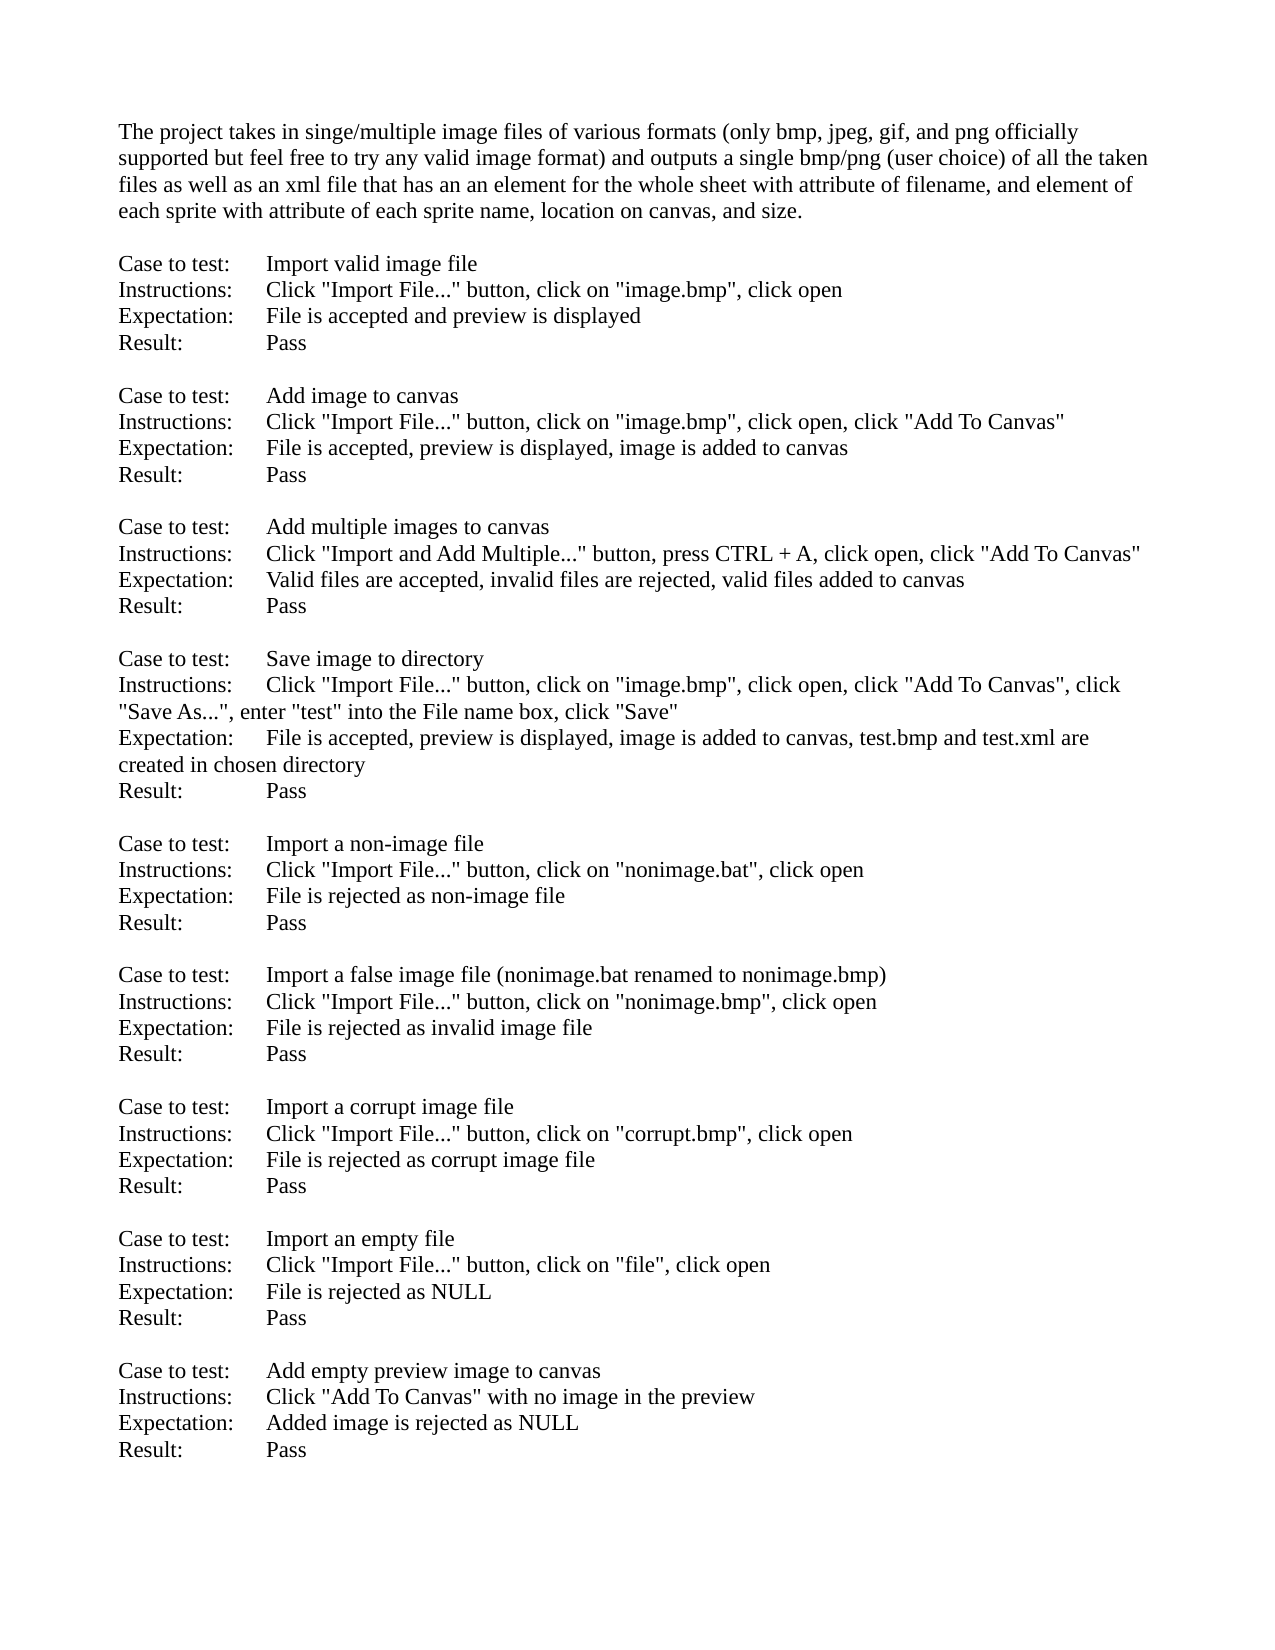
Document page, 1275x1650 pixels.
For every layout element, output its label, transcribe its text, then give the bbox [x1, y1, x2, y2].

text Result: Pass [118, 909, 1157, 935]
text Result: Pass [118, 1304, 1157, 1330]
text Case to test: Save image to directory [118, 645, 1157, 672]
text Expectation: Added image is rejected as NULL [118, 1409, 1157, 1436]
text The project takes in singe/multiple image files of various formats (only bmp, jpeg, gif, and png officially supported but feel free to try any valid image format) and outputs a single bmp/png (user choice) of all the taken files as well as an xml file that has an an element for the whole sheet with attribute of filename, and element of each sprite with attribute of each sprite name, location on canvas, and size. [118, 118, 1157, 223]
text Expectation: File is accepted, preview is displayed, image is added to canvas, test.bmp and test.xml are created in chosen directory [118, 724, 1157, 777]
text Case to test: Import a non-image file [118, 830, 1157, 856]
text Expectation: File is rejected as non-image file [118, 882, 1157, 909]
text Instructions: Click "Import File..." button, click on "nonimage.bmp", click open [118, 988, 1157, 1014]
text Instructions: Click "Import and Add Multiple..." button, press CTRL + A, click open, click "Add To Canvas" [118, 540, 1157, 566]
text Expectation: File is accepted, preview is displayed, image is added to canvas [118, 434, 1157, 461]
text Instructions: Click "Import File..." button, click on "nonimage.bat", click open [118, 856, 1157, 882]
text Case to test: Add empty preview image to canvas [118, 1357, 1157, 1383]
text Expectation: File is accepted and preview is displayed [118, 303, 1157, 329]
text Result: Pass [118, 592, 1157, 619]
text Result: Pass [118, 1436, 1157, 1462]
text Instructions: Click "Import File..." button, click on "image.bmp", click open [118, 276, 1157, 303]
text Case to test: Import valid image file [118, 250, 1157, 276]
text Expectation: File is rejected as NULL [118, 1278, 1157, 1304]
text Case to test: Import an empty file [118, 1225, 1157, 1251]
text Instructions: Click "Add To Canvas" with no image in the preview [118, 1383, 1157, 1409]
text Case to test: Add image to canvas [118, 382, 1157, 408]
text Case to test: Import a false image file (nonimage.bat renamed to nonimage.bmp) [118, 961, 1157, 988]
text Expectation: File is rejected as invalid image file [118, 1014, 1157, 1041]
text Result: Pass [118, 329, 1157, 355]
text Result: Pass [118, 777, 1157, 803]
text Instructions: Click "Import File..." button, click on "corrupt.bmp", click open [118, 1119, 1157, 1146]
text Instructions: Click "Import File..." button, click on "image.bmp", click open, click "Add To Canvas" [118, 408, 1157, 434]
text Case to test: Import a corrupt image file [118, 1093, 1157, 1119]
text Case to test: Add multiple images to canvas [118, 513, 1157, 540]
text Result: Pass [118, 1041, 1157, 1067]
text Instructions: Click "Import File..." button, click on "image.bmp", click open, click "Add To Canvas", click "Save As...", enter "test" into the File name box, click "Save" [118, 672, 1157, 724]
text Expectation: Valid files are accepted, invalid files are rejected, valid files added to canvas [118, 566, 1157, 592]
text Instructions: Click "Import File..." button, click on "file", click open [118, 1251, 1157, 1278]
text Result: Pass [118, 1172, 1157, 1199]
text Result: Pass [118, 461, 1157, 487]
text Expectation: File is rejected as corrupt image file [118, 1146, 1157, 1172]
